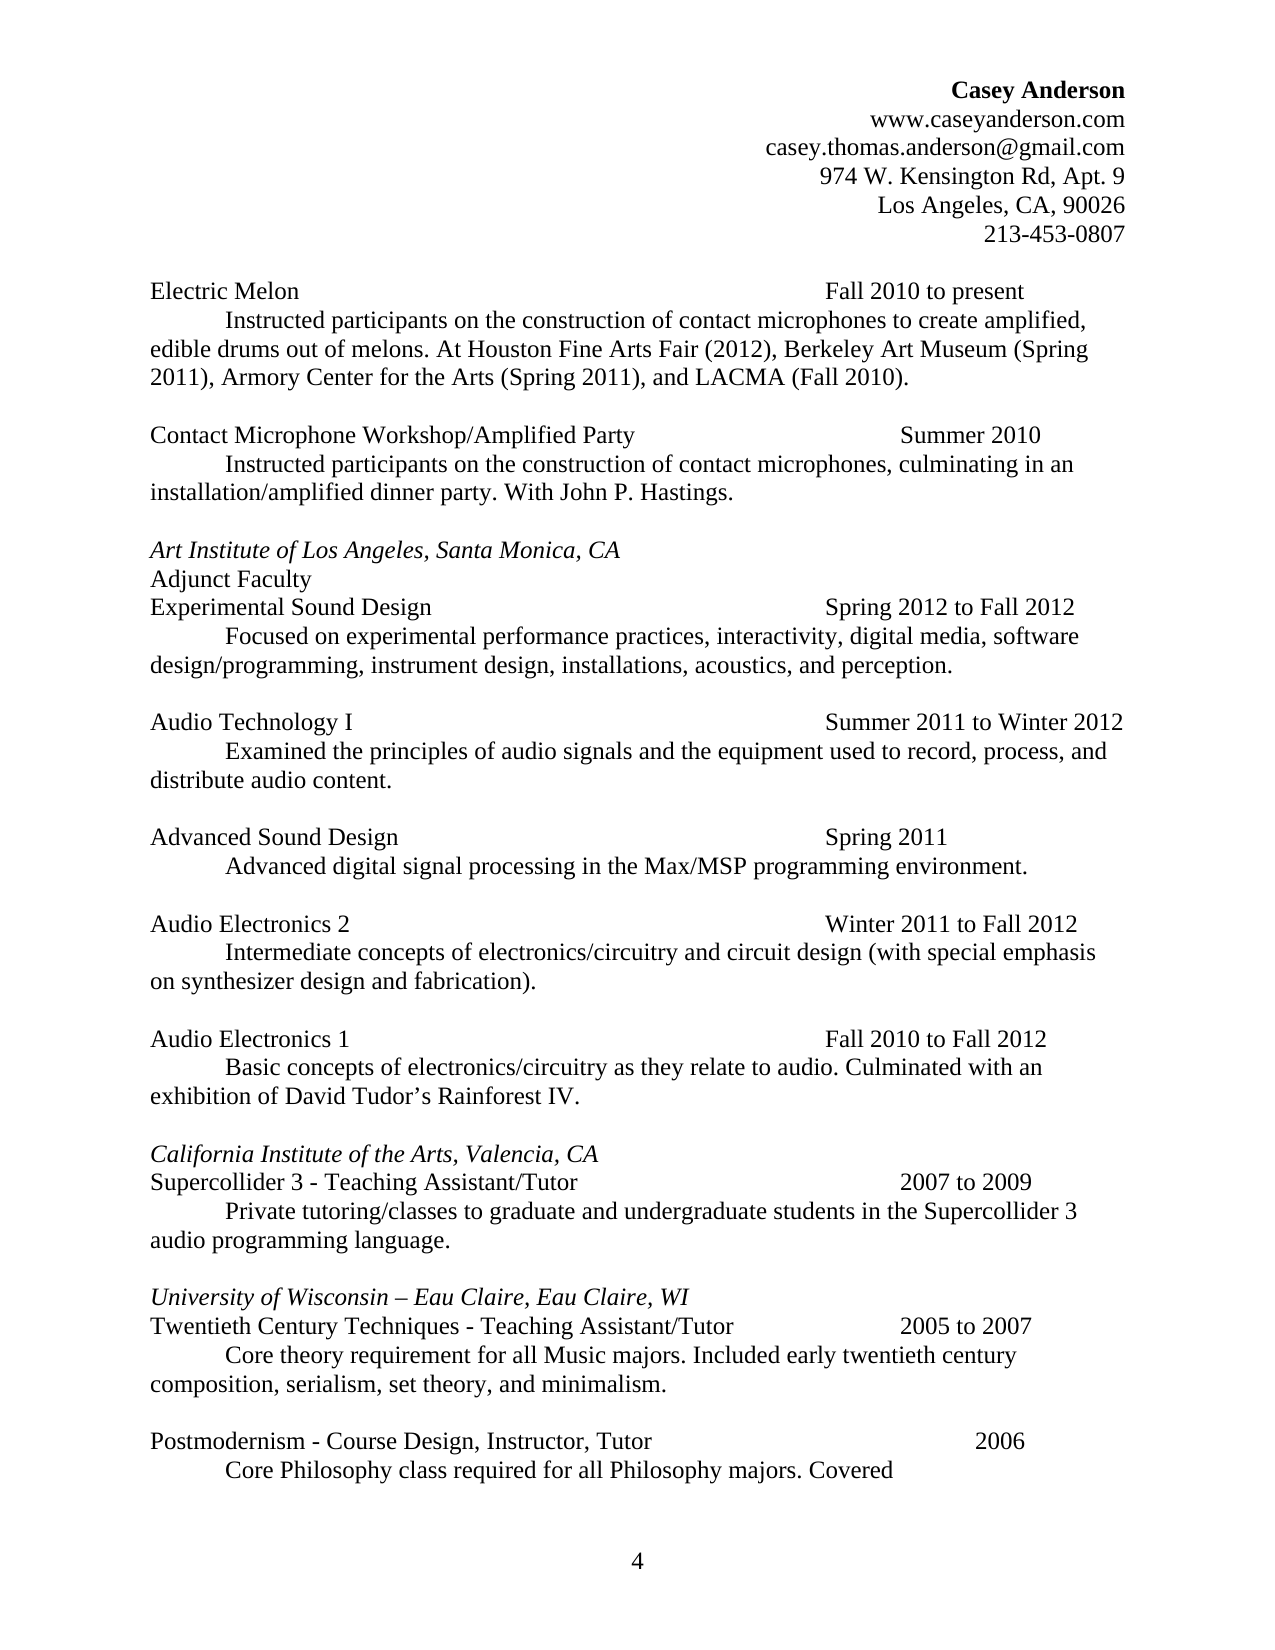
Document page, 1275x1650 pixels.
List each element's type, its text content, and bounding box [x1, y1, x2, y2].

text Advanced digital signal processing in the Max/MSP programming environment. [150, 851, 1125, 880]
text Advanced Sound Design Spring 2011 [150, 822, 1125, 851]
text Focused on experimental performance practices, interactivity, digital media, software design/programming, instrument design, installations, acoustics, and perception. [150, 621, 1125, 679]
text Instructed participants on the construction of contact microphones, culminating in an installation/amplified dinner party. With John P. Hastings. [150, 449, 1125, 506]
text Core Philosophy class required for all Philosophy majors. Covered [150, 1455, 1125, 1484]
text Examined the principles of audio signals and the equipment used to record, process, and distribute audio content. [150, 736, 1125, 794]
text Supercollider 3 - Teaching Assistant/Tutor 2007 to 2009 [150, 1167, 1125, 1196]
text Core theory requirement for all Music majors. Included early twentieth century composition, serialism, set theory, and minimalism. [150, 1340, 1125, 1397]
text Twentieth Century Techniques - Teaching Assistant/Tutor 2005 to 2007 [150, 1311, 1125, 1340]
text Audio Technology I Summer 2011 to Winter 2012 [150, 707, 1125, 736]
text Intermediate concepts of electronics/circuitry and circuit design (with special emphasis on synthesizer design and fabrication). [150, 937, 1125, 995]
text Private tutoring/classes to graduate and undergraduate students in the Supercollider 3 audio programming language. [150, 1196, 1125, 1254]
text Postmodernism - Course Design, Instructor, Tutor 2006 [150, 1426, 1125, 1455]
subtitle Art Institute of Los Angeles, Santa Monica, CA [150, 535, 1125, 564]
text Audio Electronics 1 Fall 2010 to Fall 2012 [150, 1024, 1125, 1052]
text Experimental Sound Design Spring 2012 to Fall 2012 [150, 592, 1125, 621]
text Audio Electronics 2 Winter 2011 to Fall 2012 [150, 909, 1125, 937]
text Basic concepts of electronics/circuitry as they relate to audio. Culminated with an exhibition of David Tudor’s Rainforest IV. [150, 1052, 1125, 1110]
text Instructed participants on the construction of contact microphones to create amplified, edible drums out of melons. At Houston Fine Arts Fair (2012), Berkeley Art Museum (Spring 2011), Armory Center for the Arts (Spring 2011), and LACMA (Fall 2010). [150, 305, 1125, 391]
text Electric Melon Fall 2010 to present [150, 276, 1125, 305]
subtitle California Institute of the Arts, Valencia, CA [150, 1139, 1125, 1167]
text Contact Microphone Workshop/Amplified Party Summer 2010 [150, 420, 1125, 449]
text University of Wisconsin – Eau Claire, Eau Claire, WI [150, 1282, 1125, 1311]
text Adjunct Faculty [150, 564, 1125, 592]
